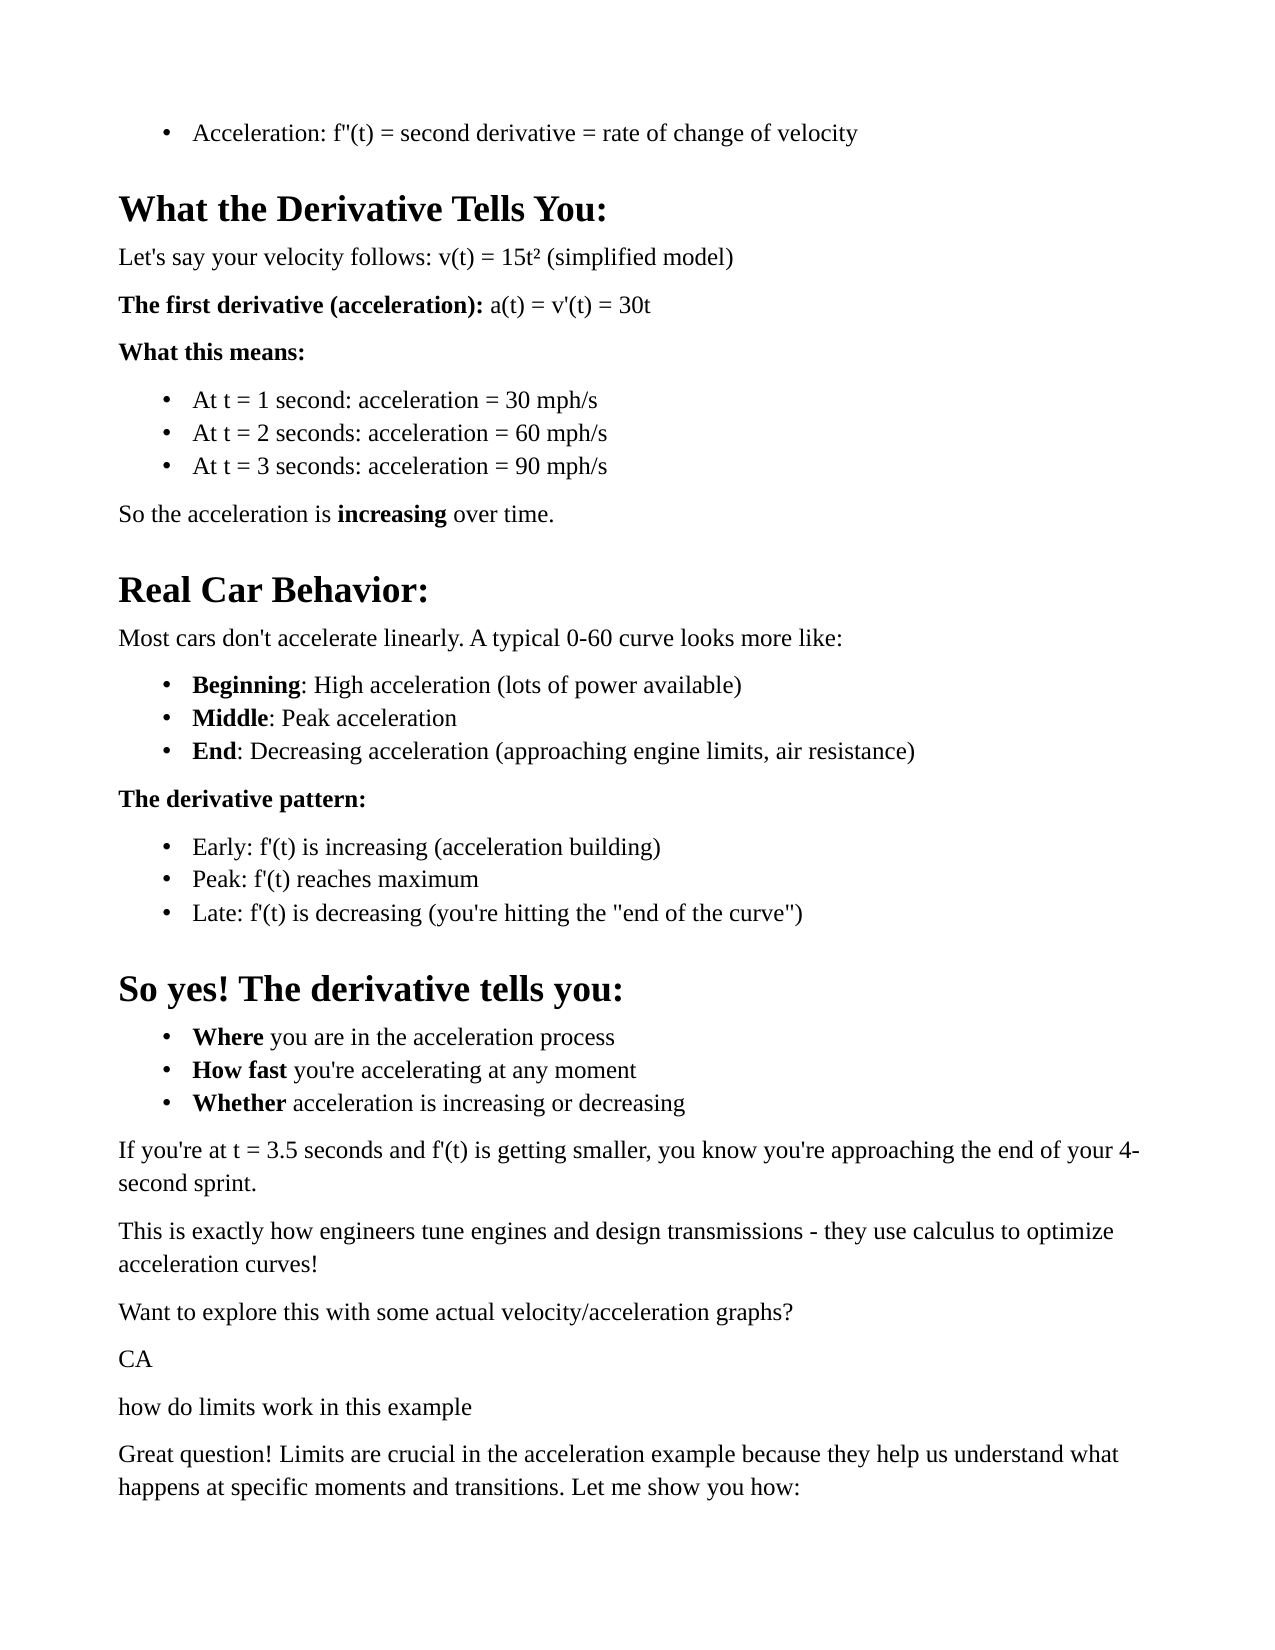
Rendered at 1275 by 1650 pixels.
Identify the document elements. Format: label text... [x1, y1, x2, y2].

list How fast you're accelerating at any moment [162, 1055, 1157, 1083]
list Acceleration: f''(t) = second derivative = rate of change of velocity [162, 118, 1157, 147]
text Great question! Limits are crucial in the acceleration example because they help us understand what happens at specific moments and transitions. Let me show you how: [118, 1439, 1157, 1501]
subtitle What the Derivative Tells You: [118, 187, 1157, 230]
list Peak: f'(t) reaches maximum [162, 864, 1157, 893]
list End: Decreasing acceleration (approaching engine limits, air resistance) [162, 736, 1157, 765]
text If you're at t = 3.5 seconds and f'(t) is getting smaller, you know you're approaching the end of your 4-second sprint. [118, 1135, 1157, 1197]
list Late: f'(t) is decreasing (you're hitting the "end of the curve") [162, 898, 1157, 926]
text This is exactly how engineers tune engines and design transmissions - they use calculus to optimize acceleration curves! [118, 1216, 1157, 1278]
text So the acceleration is increasing over time. [118, 499, 1157, 527]
text Most cars don't accelerate linearly. A typical 0-60 curve looks more like: [118, 623, 1157, 651]
list Early: f'(t) is increasing (acceleration building) [162, 832, 1157, 860]
text how do limits work in this example [118, 1392, 1157, 1421]
list At t = 2 seconds: acceleration = 60 mph/s [162, 418, 1157, 447]
text Let's say your velocity follows: v(t) = 15t² (simplified model) [118, 242, 1157, 271]
text Want to explore this with some actual velocity/acceleration graphs? [118, 1297, 1157, 1325]
list Beginning: High acceleration (lots of power available) [162, 670, 1157, 699]
list Where you are in the acceleration process [162, 1022, 1157, 1050]
list Middle: Peak acceleration [162, 703, 1157, 732]
text The first derivative (acceleration): a(t) = v'(t) = 30t [118, 290, 1157, 318]
list At t = 1 second: acceleration = 30 mph/s [162, 385, 1157, 414]
list At t = 3 seconds: acceleration = 90 mph/s [162, 451, 1157, 480]
text The derivative pattern: [118, 784, 1157, 813]
list Whether acceleration is increasing or decreasing [162, 1088, 1157, 1116]
subtitle Real Car Behavior: [118, 567, 1157, 610]
text CA [118, 1344, 1157, 1373]
text What this means: [118, 337, 1157, 366]
subtitle So yes! The derivative tells you: [118, 966, 1157, 1009]
